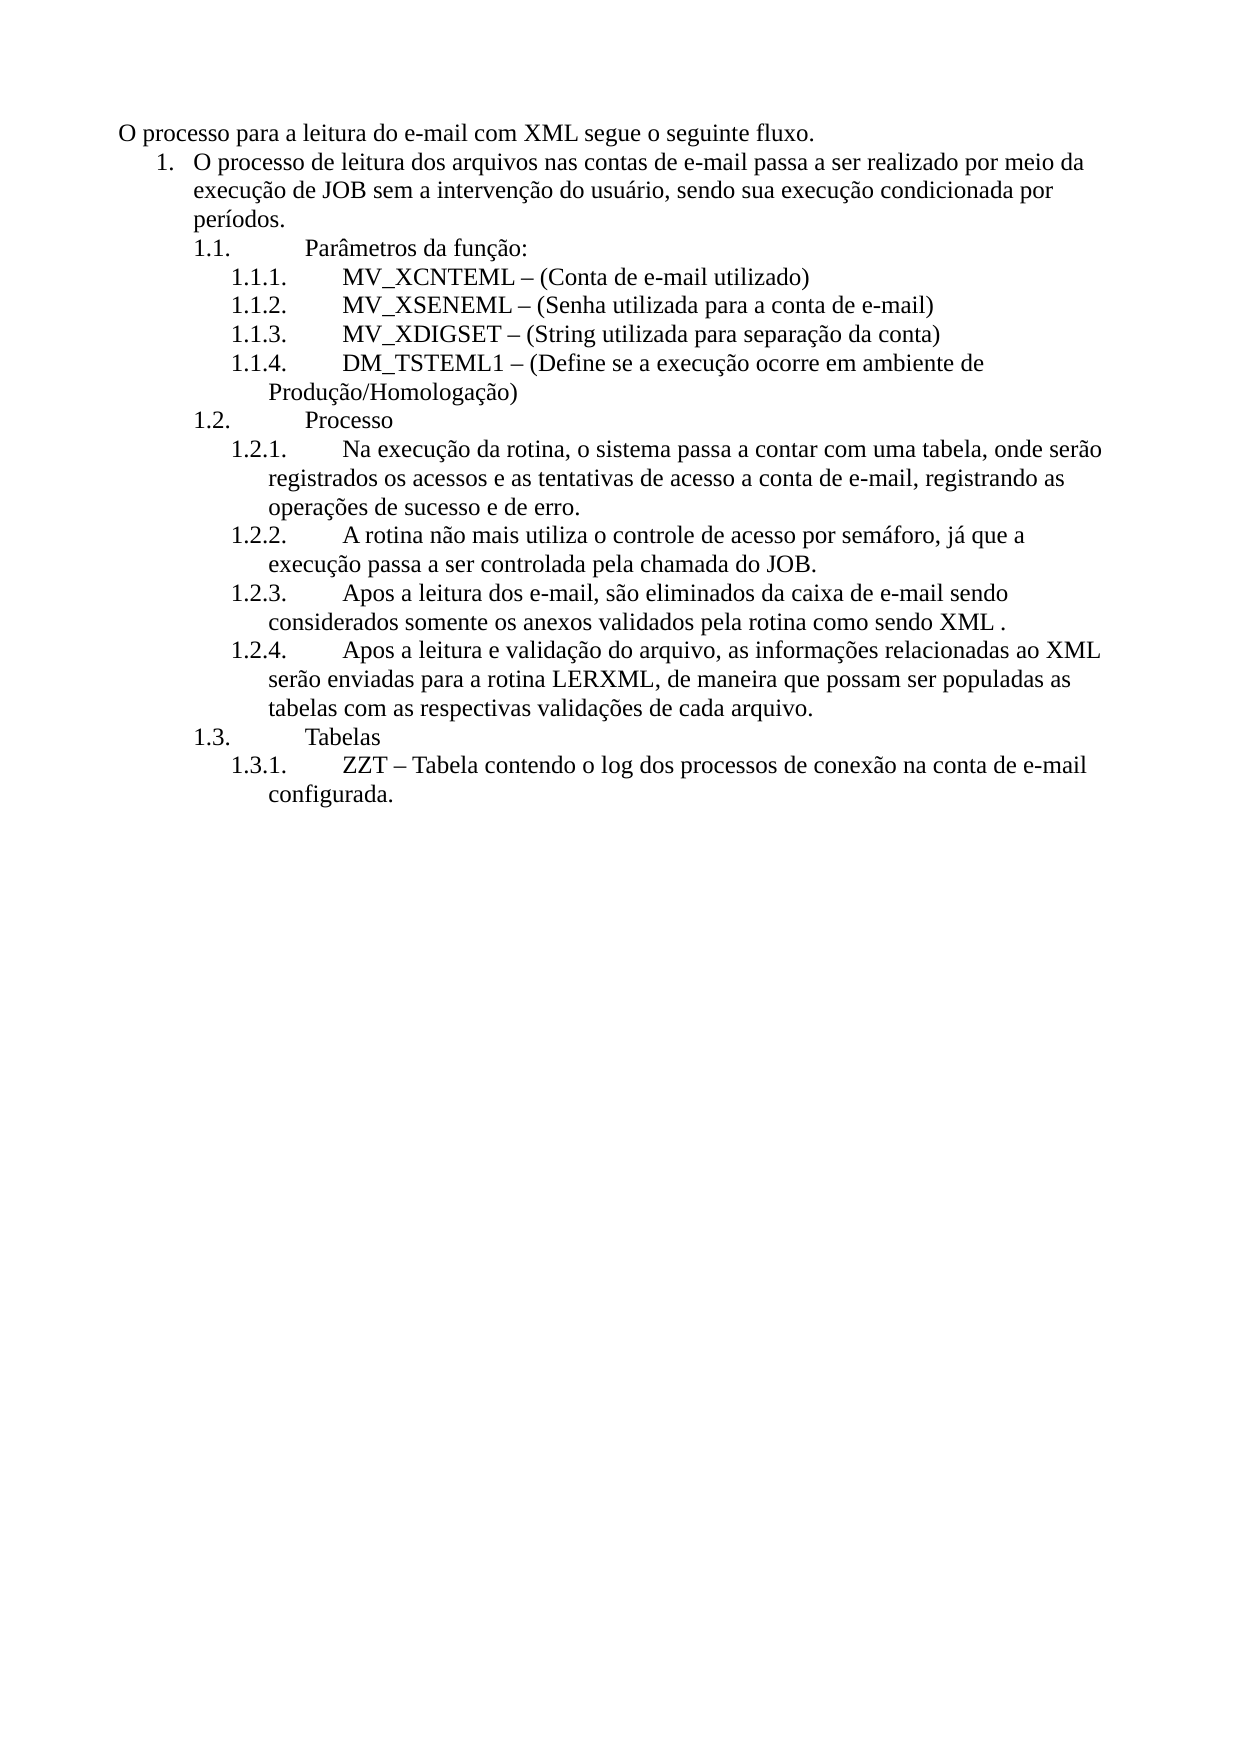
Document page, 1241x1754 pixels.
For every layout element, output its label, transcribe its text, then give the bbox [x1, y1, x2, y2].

list DM_TSTEML1 – (Define se a execução ocorre em ambiente de Produção/Homologação) [231, 348, 1122, 406]
list Na execução da rotina, o sistema passa a contar com uma tabela, onde serão registrados os acessos e as tentativas de acesso a conta de e-mail, registrando as operações de sucesso e de erro. [231, 434, 1122, 521]
list O processo de leitura dos arquivos nas contas de e-mail passa a ser realizado por meio da execução de JOB sem a intervenção do usuário, sendo sua execução condicionada por períodos. [156, 147, 1122, 233]
list Apos a leitura e validação do arquivo, as informações relacionadas ao XML serão enviadas para a rotina LERXML, de maneira que possam ser populadas as tabelas com as respectivas validações de cada arquivo. [231, 636, 1122, 722]
text O processo para a leitura do e-mail com XML segue o seguinte fluxo. [118, 118, 1122, 147]
list A rotina não mais utiliza o controle de acesso por semáforo, já que a execução passa a ser controlada pela chamada do JOB. [231, 521, 1122, 578]
list Tabelas [193, 722, 1122, 751]
list MV_XCNTEML – (Conta de e-mail utilizado) [231, 262, 1122, 291]
list Processo [193, 406, 1122, 434]
list Apos a leitura dos e-mail, são eliminados da caixa de e-mail sendo considerados somente os anexos validados pela rotina como sendo XML . [231, 578, 1122, 636]
list MV_XSENEML – (Senha utilizada para a conta de e-mail) [231, 291, 1122, 319]
list Parâmetros da função: [193, 233, 1122, 262]
list MV_XDIGSET – (String utilizada para separação da conta) [231, 319, 1122, 348]
list ZZT – Tabela contendo o log dos processos de conexão na conta de e-mail configurada. [231, 751, 1122, 808]
